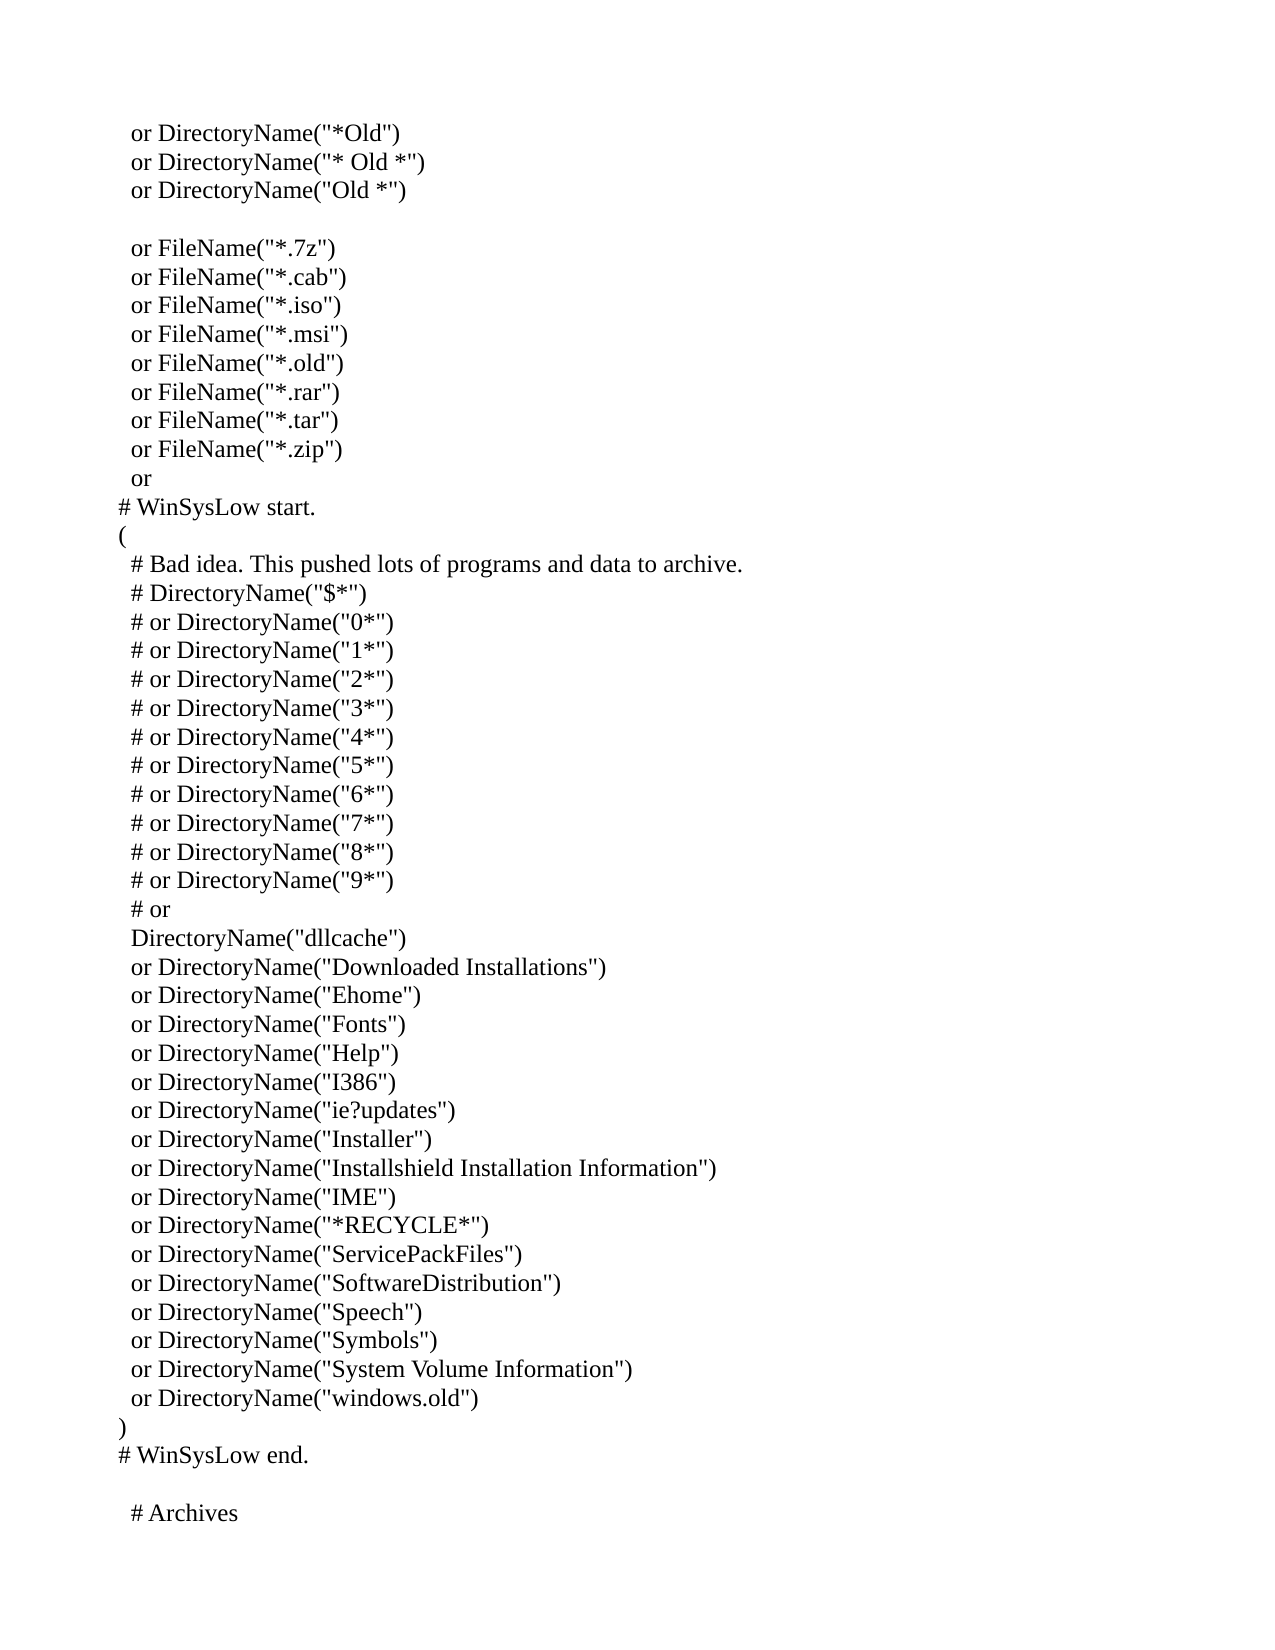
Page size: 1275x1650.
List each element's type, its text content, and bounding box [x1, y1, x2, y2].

text or FileName("*.zip") [118, 434, 1157, 463]
text # or [118, 894, 1157, 923]
text or FileName("*.iso") [118, 291, 1157, 319]
text DirectoryName("dllcache") [118, 923, 1157, 952]
text or FileName("*.cab") [118, 262, 1157, 291]
text or DirectoryName("I386") [118, 1067, 1157, 1096]
text or DirectoryName("Symbols") [118, 1326, 1157, 1354]
text # Bad idea. This pushed lots of programs and data to archive. [118, 549, 1157, 578]
text # Archives [118, 1498, 1157, 1527]
text or DirectoryName("SoftwareDistribution") [118, 1268, 1157, 1297]
text or DirectoryName("windows.old") [118, 1383, 1157, 1412]
text # or DirectoryName("3*") [118, 693, 1157, 722]
text # or DirectoryName("5*") [118, 751, 1157, 779]
text # or DirectoryName("4*") [118, 722, 1157, 751]
text or DirectoryName("Fonts") [118, 1009, 1157, 1038]
text or DirectoryName("Downloaded Installations") [118, 952, 1157, 981]
text # or DirectoryName("7*") [118, 808, 1157, 837]
text or FileName("*.7z") [118, 233, 1157, 262]
text or [118, 463, 1157, 492]
text or DirectoryName("Old *") [118, 176, 1157, 204]
text # WinSysLow start. [118, 492, 1157, 521]
text or DirectoryName("*Old") [118, 118, 1157, 147]
text or DirectoryName("Help") [118, 1038, 1157, 1067]
text or DirectoryName("Installshield Installation Information") [118, 1153, 1157, 1182]
text # or DirectoryName("2*") [118, 664, 1157, 693]
text # or DirectoryName("9*") [118, 866, 1157, 894]
text # or DirectoryName("1*") [118, 636, 1157, 664]
text or FileName("*.msi") [118, 319, 1157, 348]
text or DirectoryName("System Volume Information") [118, 1354, 1157, 1383]
text or DirectoryName("* Old *") [118, 147, 1157, 176]
text or DirectoryName("IME") [118, 1182, 1157, 1211]
text or DirectoryName("ie?updates") [118, 1096, 1157, 1124]
text or DirectoryName("Ehome") [118, 981, 1157, 1009]
text or DirectoryName("*RECYCLE*") [118, 1211, 1157, 1239]
text # DirectoryName("$*") [118, 578, 1157, 607]
text ( [118, 521, 1157, 549]
text # or DirectoryName("8*") [118, 837, 1157, 866]
text or FileName("*.old") [118, 348, 1157, 377]
text or FileName("*.tar") [118, 406, 1157, 434]
text # or DirectoryName("6*") [118, 779, 1157, 808]
text or DirectoryName("Installer") [118, 1124, 1157, 1153]
text # WinSysLow end. [118, 1441, 1157, 1469]
text or DirectoryName("Speech") [118, 1297, 1157, 1326]
text or DirectoryName("ServicePackFiles") [118, 1239, 1157, 1268]
text ) [118, 1412, 1157, 1441]
text # or DirectoryName("0*") [118, 607, 1157, 636]
text or FileName("*.rar") [118, 377, 1157, 406]
